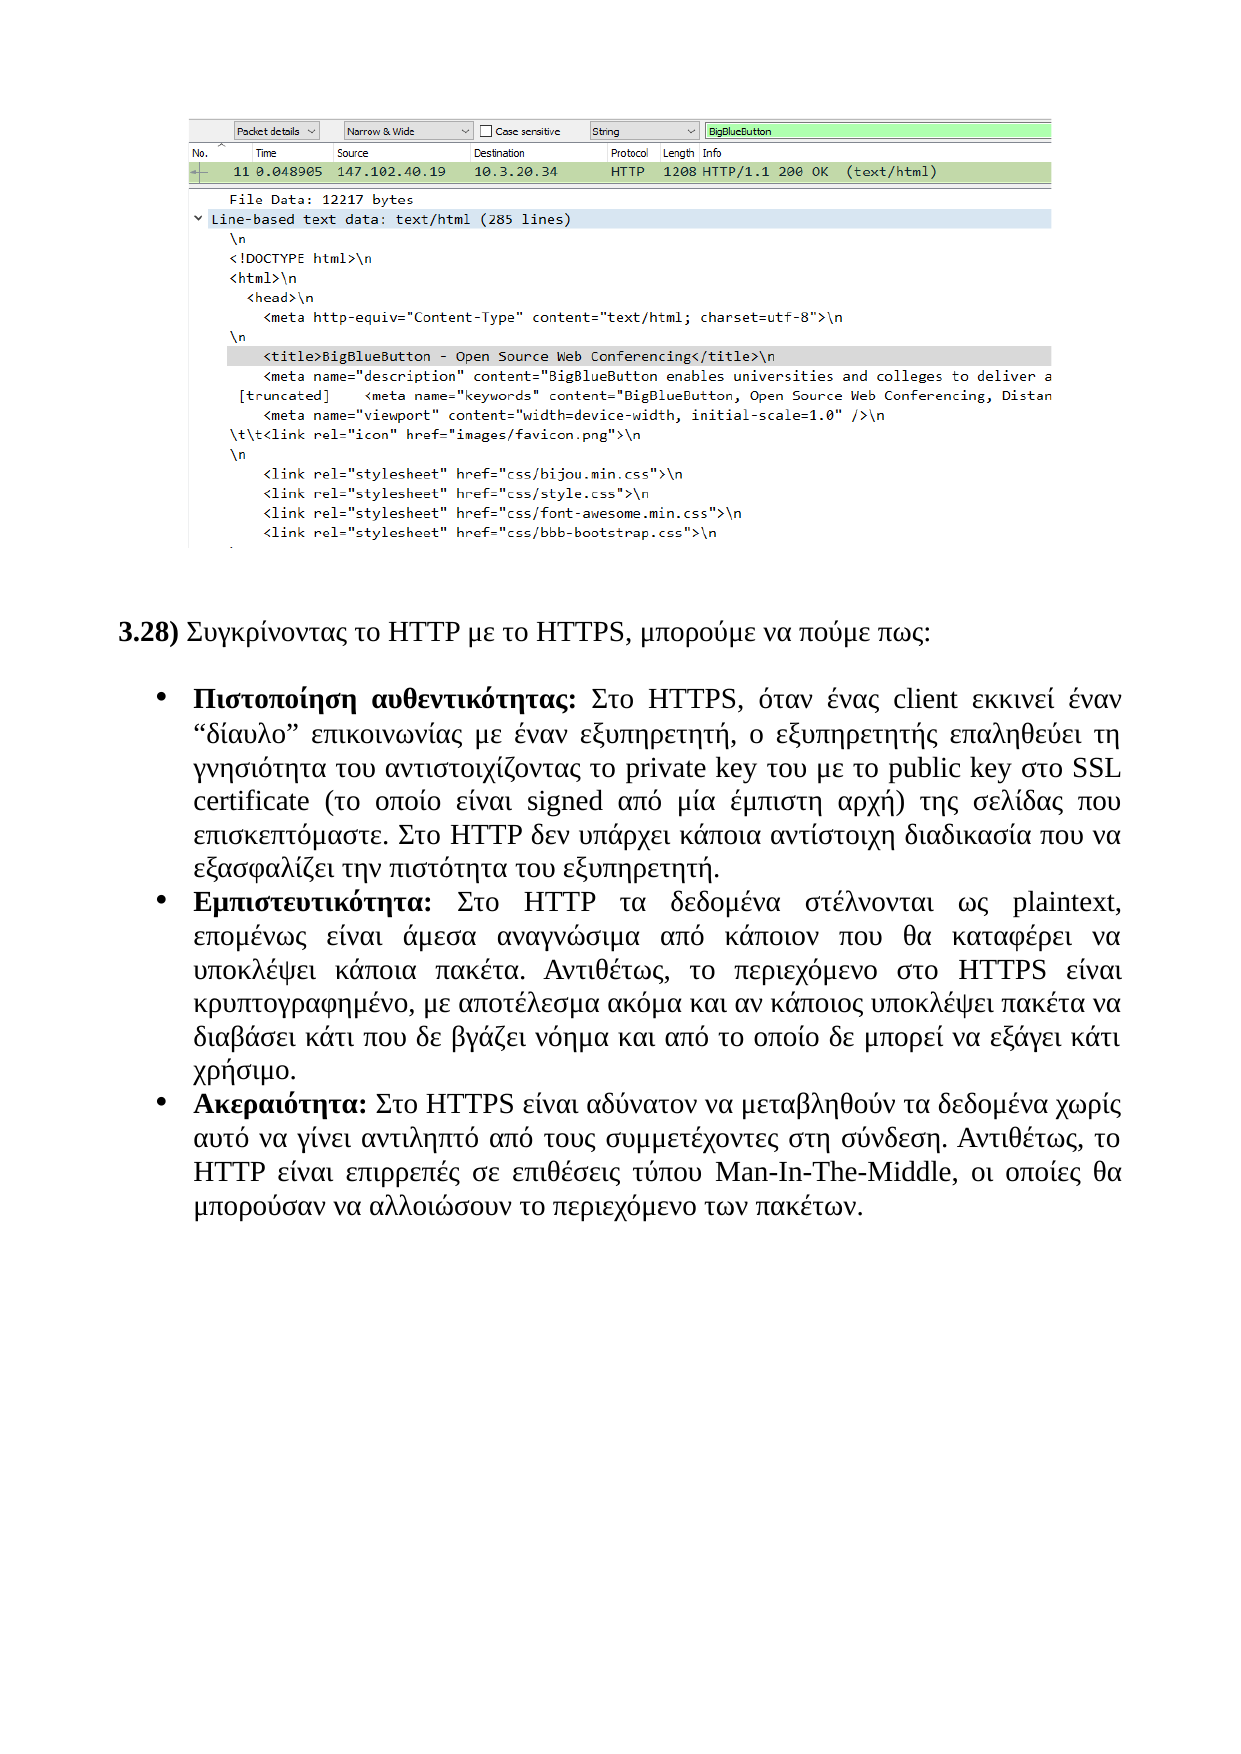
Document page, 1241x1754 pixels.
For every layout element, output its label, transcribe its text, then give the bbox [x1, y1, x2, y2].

list Πιστοποίηση αυθεντικότητας: Στο HTTPS, όταν ένας client εκκινεί έναν “δίαυλο” επικοινωνίας με έναν εξυπηρετητή, ο εξυπηρετητής επαληθεύει τη γνησιότητα του αντιστοιχίζοντας το private key του με το public key στο SSL certificate (το οποίο είναι signed από μία έμπιστη αρχή) της σελίδας που επισκεπτόμαστε. Στο HTTP δεν υπάρχει κάποια αντίστοιχη διαδικασία που να εξασφαλίζει την πιστότητα του εξυπηρετητή. [156, 682, 1122, 884]
picture [188, 118, 1052, 548]
text 3.28) Συγκρίνοντας το HTTP με το HTTPS, μπορούμε να πούμε πως: [118, 614, 1122, 648]
list Ακεραιότητα: Στο HTTPS είναι αδύνατον να μεταβληθούν τα δεδομένα χωρίς αυτό να γίνει αντιληπτό από τους συμμετέχοντες στη σύνδεση. Αντιθέτως, το HTTP είναι επιρρεπές σε επιθέσεις τύπου Man-In-The-Middle, οι οποίες θα μπορούσαν να αλλοιώσουν το περιεχόμενο των πακέτων. [156, 1086, 1122, 1221]
list Εμπιστευτικότητα: Στο HTTP τα δεδομένα στέλνονται ως plaintext, επομένως είναι άμεσα αναγνώσιμα από κάποιον που θα καταφέρει να υποκλέψει κάποια πακέτα. Αντιθέτως, το περιεχόμενο στο HTTPS είναι κρυπτογραφημένο, με αποτέλεσμα ακόμα και αν κάποιος υποκλέψει πακέτα να διαβάσει κάτι που δε βγάζει νόημα και από το οποίο δε μπορεί να εξάγει κάτι χρήσιμο. [156, 884, 1122, 1086]
